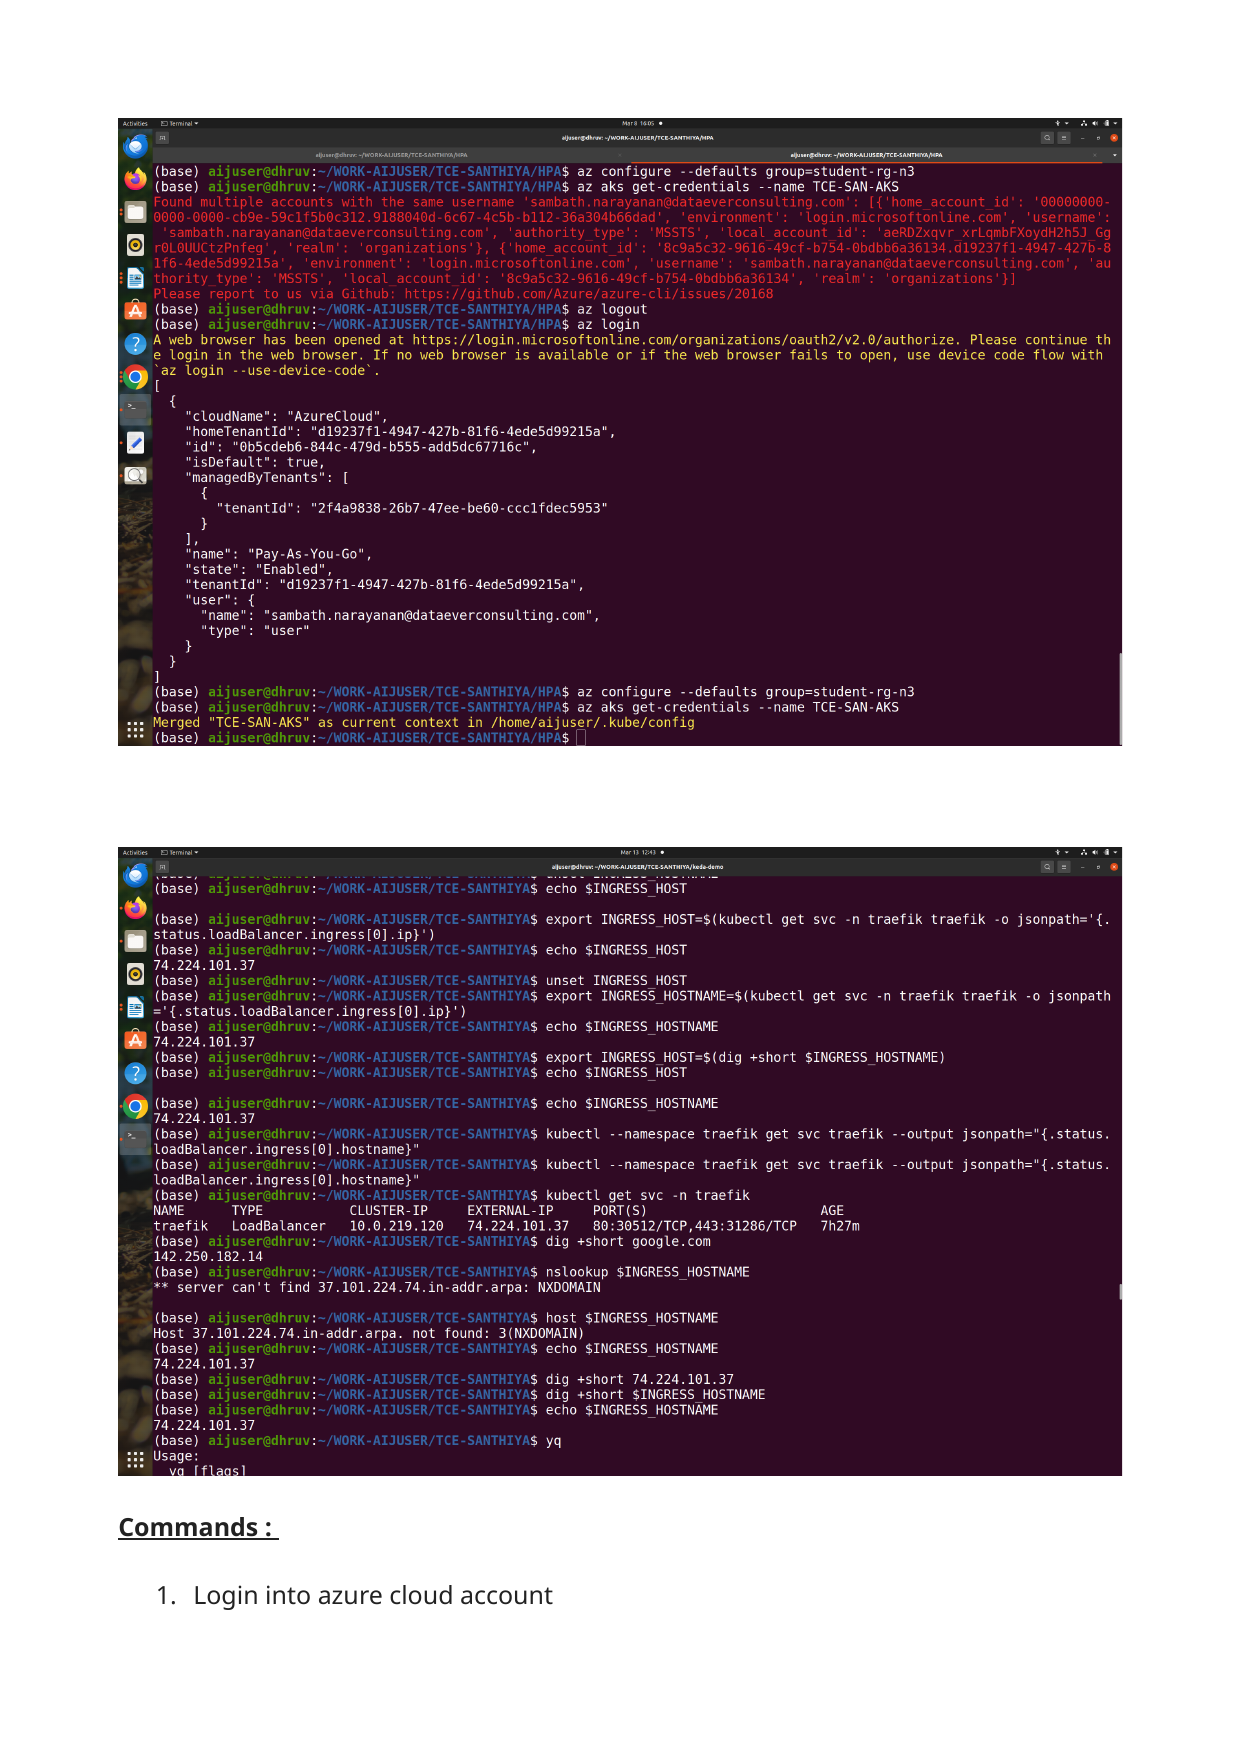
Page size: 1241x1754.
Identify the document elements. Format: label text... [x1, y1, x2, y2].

text Commands : [118, 1509, 1122, 1543]
picture [118, 847, 1123, 1476]
list Login into azure cloud account [156, 1577, 1122, 1611]
picture [118, 118, 1123, 746]
